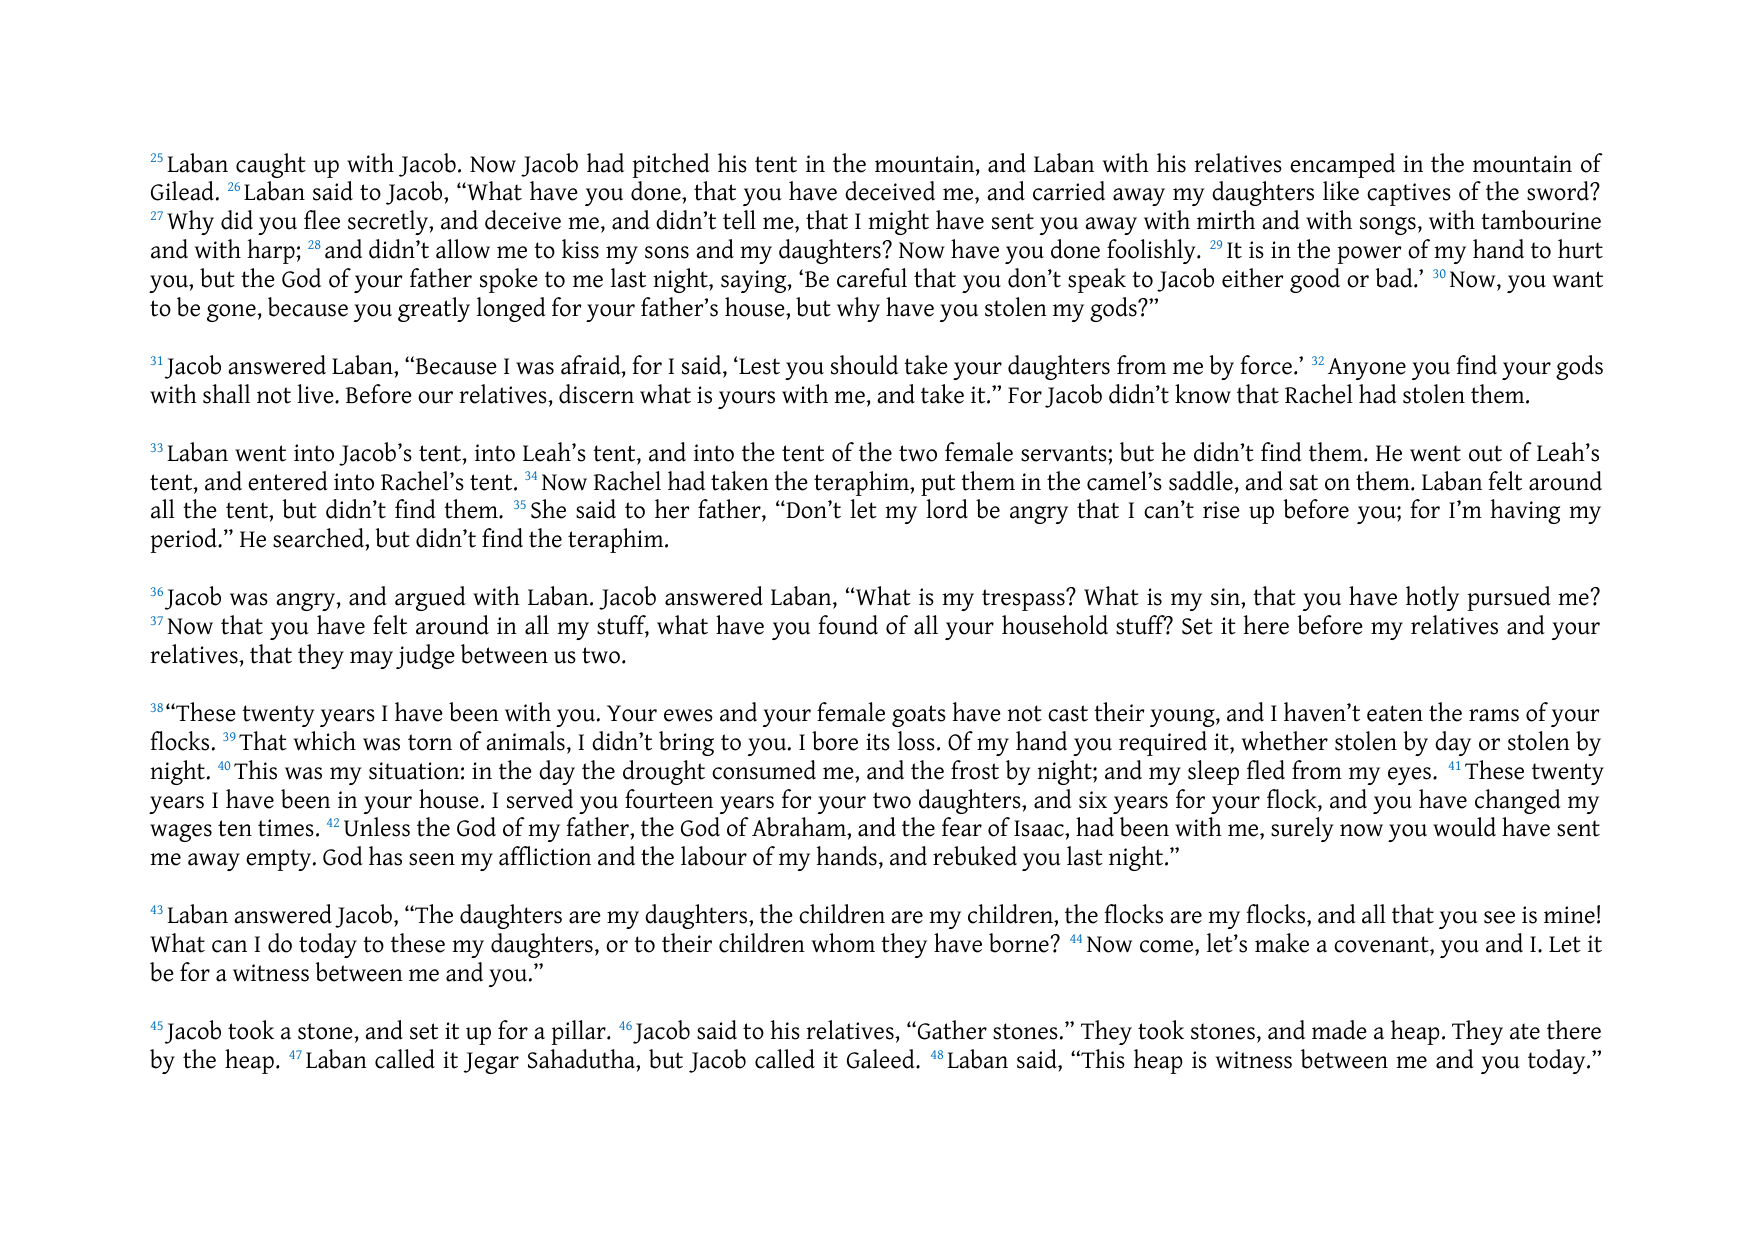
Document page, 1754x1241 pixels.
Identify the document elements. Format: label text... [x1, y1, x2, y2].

text 31 Jacob answered Laban, “Because I was afraid, for I said, ‘Lest you should take your daughters from me by force.’ 32 Anyone you find your gods with shall not live. Before our relatives, discern what is yours with me, and take it.” For Jacob didn’t know that Rachel had stolen them. [150, 352, 1604, 410]
text 33 Laban went into Jacob’s tent, into Leah’s tent, and into the tent of the two female servants; but he didn’t find them. He went out of Leah’s tent, and entered into Rachel’s tent. 34 Now Rachel had taken the teraphim, put them in the camel’s saddle, and sat on them. Laban felt around all the tent, but didn’t find them. 35 She said to her father, “Don’t let my lord be angry that I can’t rise up before you; for I’m having my period.” He searched, but didn’t find the teraphim. [150, 439, 1604, 554]
text 38 “These twenty years I have been with you. Your ewes and your female goats have not cast their young, and I haven’t eaten the rams of your flocks. 39 That which was torn of animals, I didn’t bring to you. I bore its loss. Of my hand you required it, whether stolen by day or stolen by night. 40 This was my situation: in the day the drought consumed me, and the frost by night; and my sleep fled from my eyes. 41 These twenty years I have been in your house. I served you fourteen years for your two daughters, and six years for your flock, and you have changed my wages ten times. 42 Unless the God of my father, the God of Abraham, and the fear of Isaac, had been with me, surely now you would have sent me away empty. God has seen my affliction and the labour of my hands, and rebuked you last night.” [150, 699, 1604, 873]
text 25 Laban caught up with Jacob. Now Jacob had pitched his tent in the mountain, and Laban with his relatives encamped in the mountain of Gilead. 26 Laban said to Jacob, “What have you done, that you have deceived me, and carried away my daughters like captives of the sword? 27 Why did you flee secretly, and deceive me, and didn’t tell me, that I might have sent you away with mirth and with songs, with tambourine and with harp; 28 and didn’t allow me to kiss my sons and my daughters? Now have you done foolishly. 29 It is in the power of my hand to hurt you, but the God of your father spoke to me last night, saying, ‘Be careful that you don’t speak to Jacob either good or bad.’ 30 Now, you want to be gone, because you greatly longed for your father’s house, but why have you stolen my gods?” [150, 150, 1604, 323]
text 45 Jacob took a stone, and set it up for a pillar. 46 Jacob said to his relatives, “Gather stones.” They took stones, and made a heap. They ate there by the heap. 47 Laban called it Jegar Sahadutha, but Jacob called it Galeed. 48 Laban said, “This heap is witness between me and you today.” [150, 1017, 1604, 1075]
text 43 Laban answered Jacob, “The daughters are my daughters, the children are my children, the flocks are my flocks, and all that you see is mine! What can I do today to these my daughters, or to their children whom they have borne? 44 Now come, let’s make a covenant, you and I. Let it be for a witness between me and you.” [150, 902, 1604, 988]
text 36 Jacob was angry, and argued with Laban. Jacob answered Laban, “What is my trespass? What is my sin, that you have hotly pursued me? 37 Now that you have felt around in all my stuff, what have you found of all your household stuff? Set it here before my relatives and your relatives, that they may judge between us two. [150, 584, 1604, 670]
